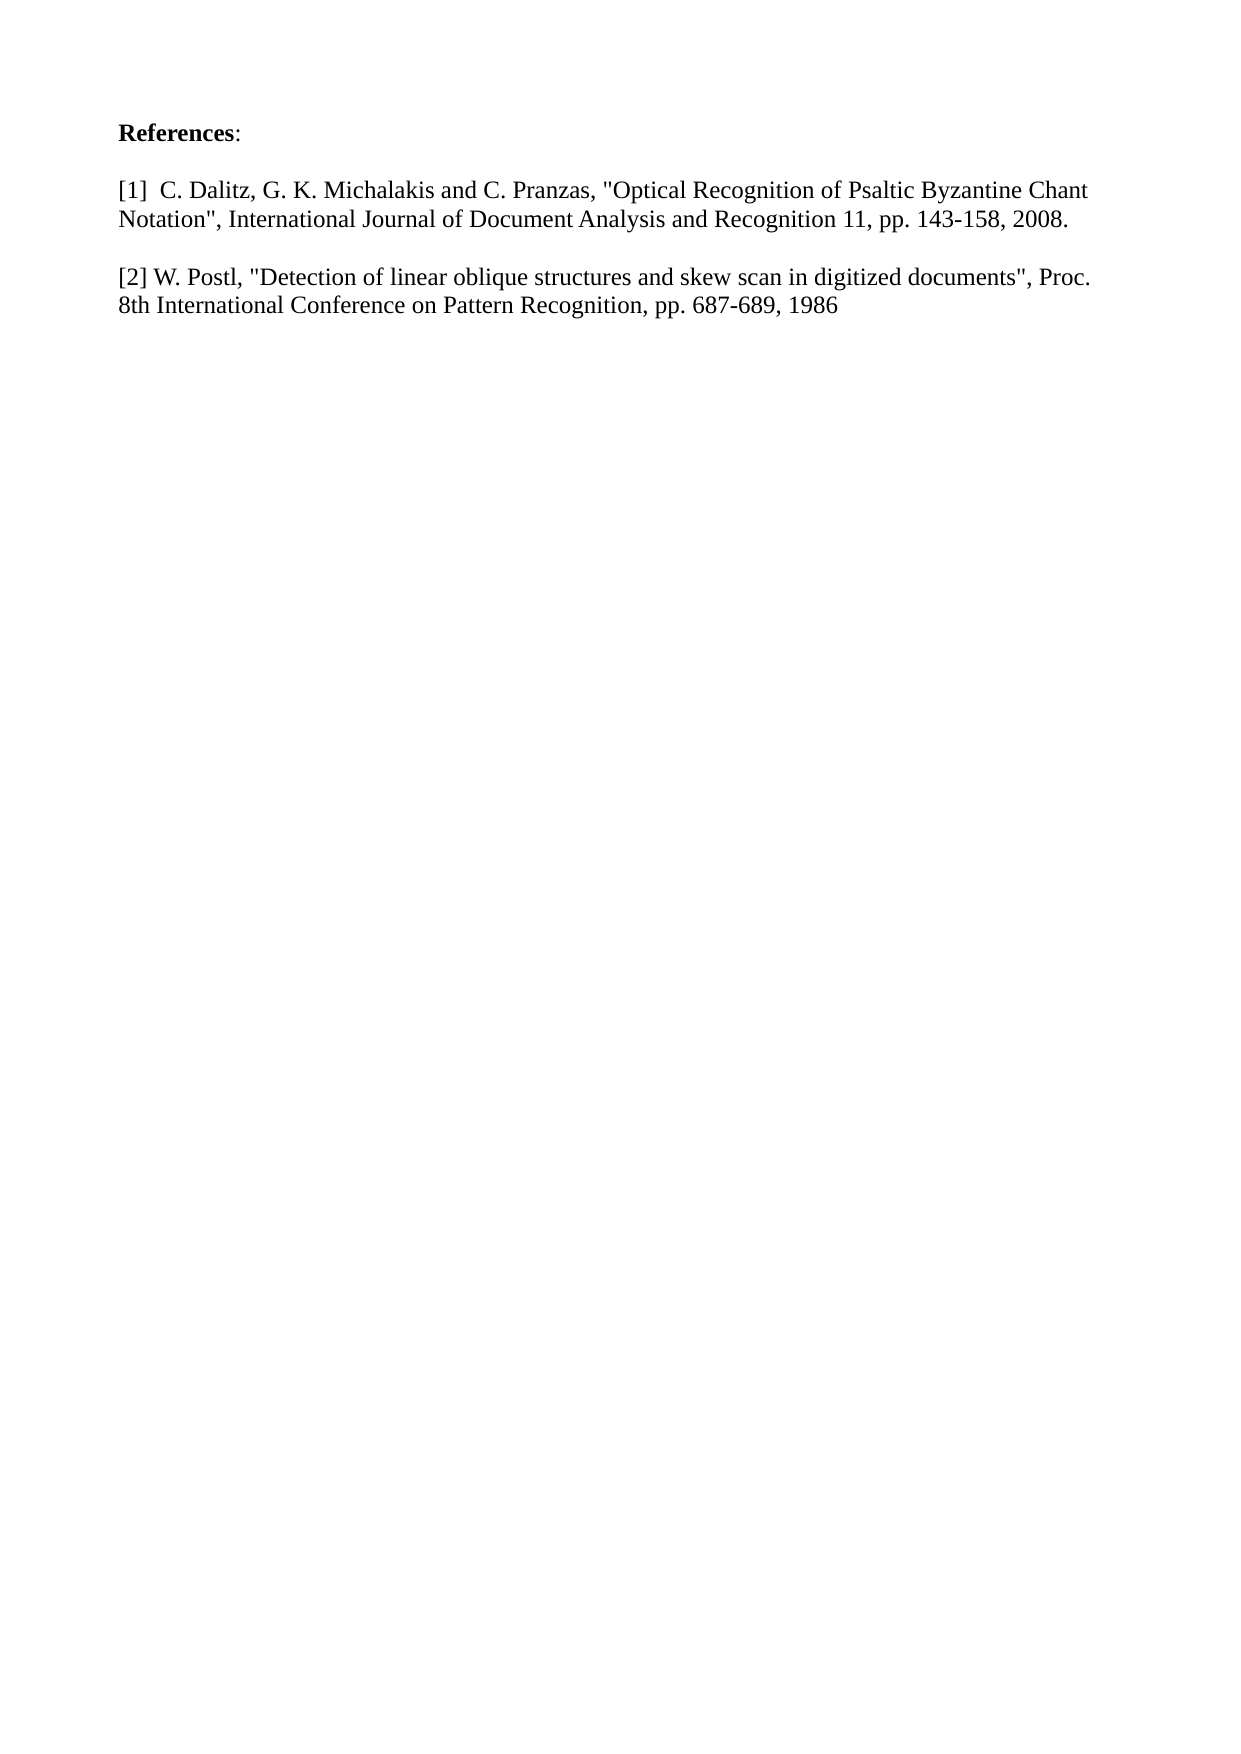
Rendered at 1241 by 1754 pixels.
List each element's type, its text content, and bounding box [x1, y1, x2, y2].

text References: [118, 118, 1122, 147]
text [2] W. Postl, "Detection of linear oblique structures and skew scan in digitized documents", Proc. 8th International Conference on Pattern Recognition, pp. 687-689, 1986 [118, 262, 1122, 319]
text [1] C. Dalitz, G. K. Michalakis and C. Pranzas, "Optical Recognition of Psaltic Byzantine Chant Notation", International Journal of Document Analysis and Recognition 11, pp. 143-158, 2008. [118, 176, 1122, 233]
